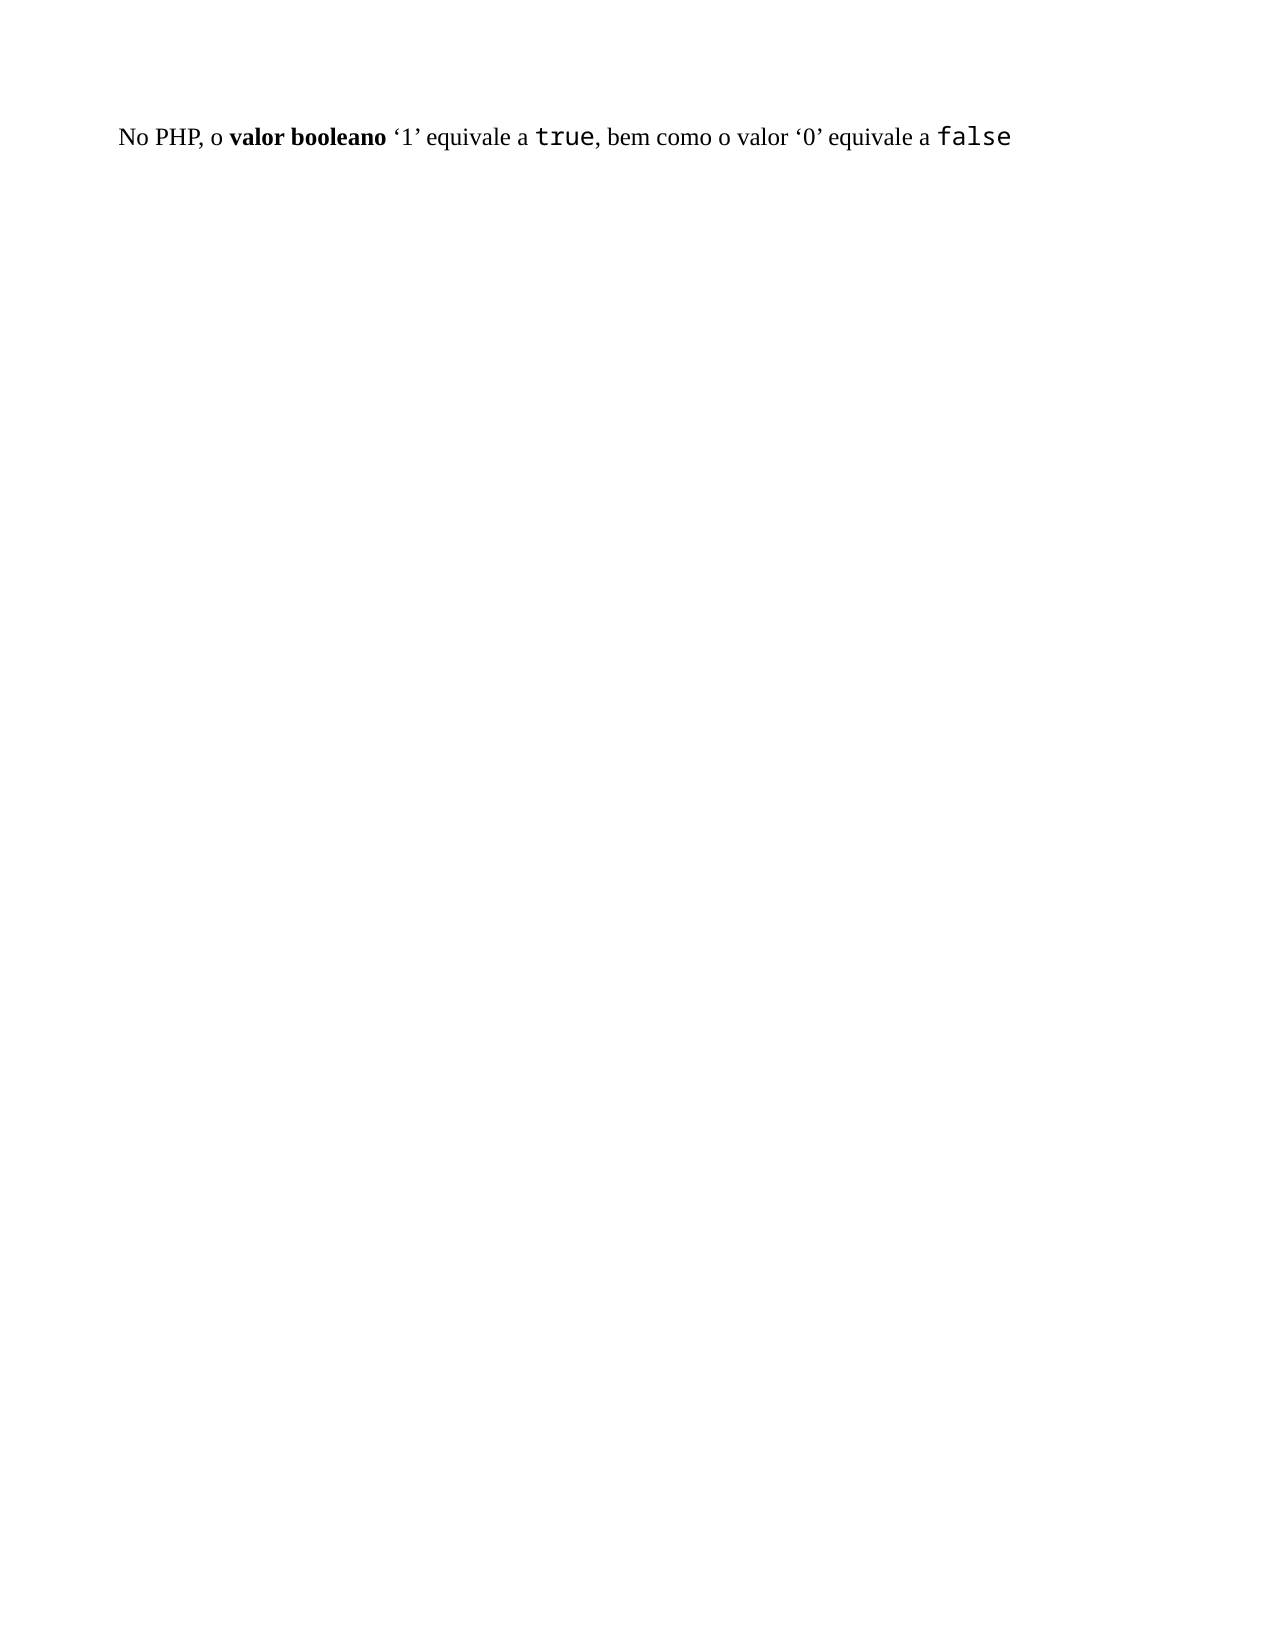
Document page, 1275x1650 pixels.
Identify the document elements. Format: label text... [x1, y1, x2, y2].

text No PHP, o valor booleano ‘1’ equivale a true, bem como o valor ‘0’ equivale a false [118, 118, 1157, 152]
